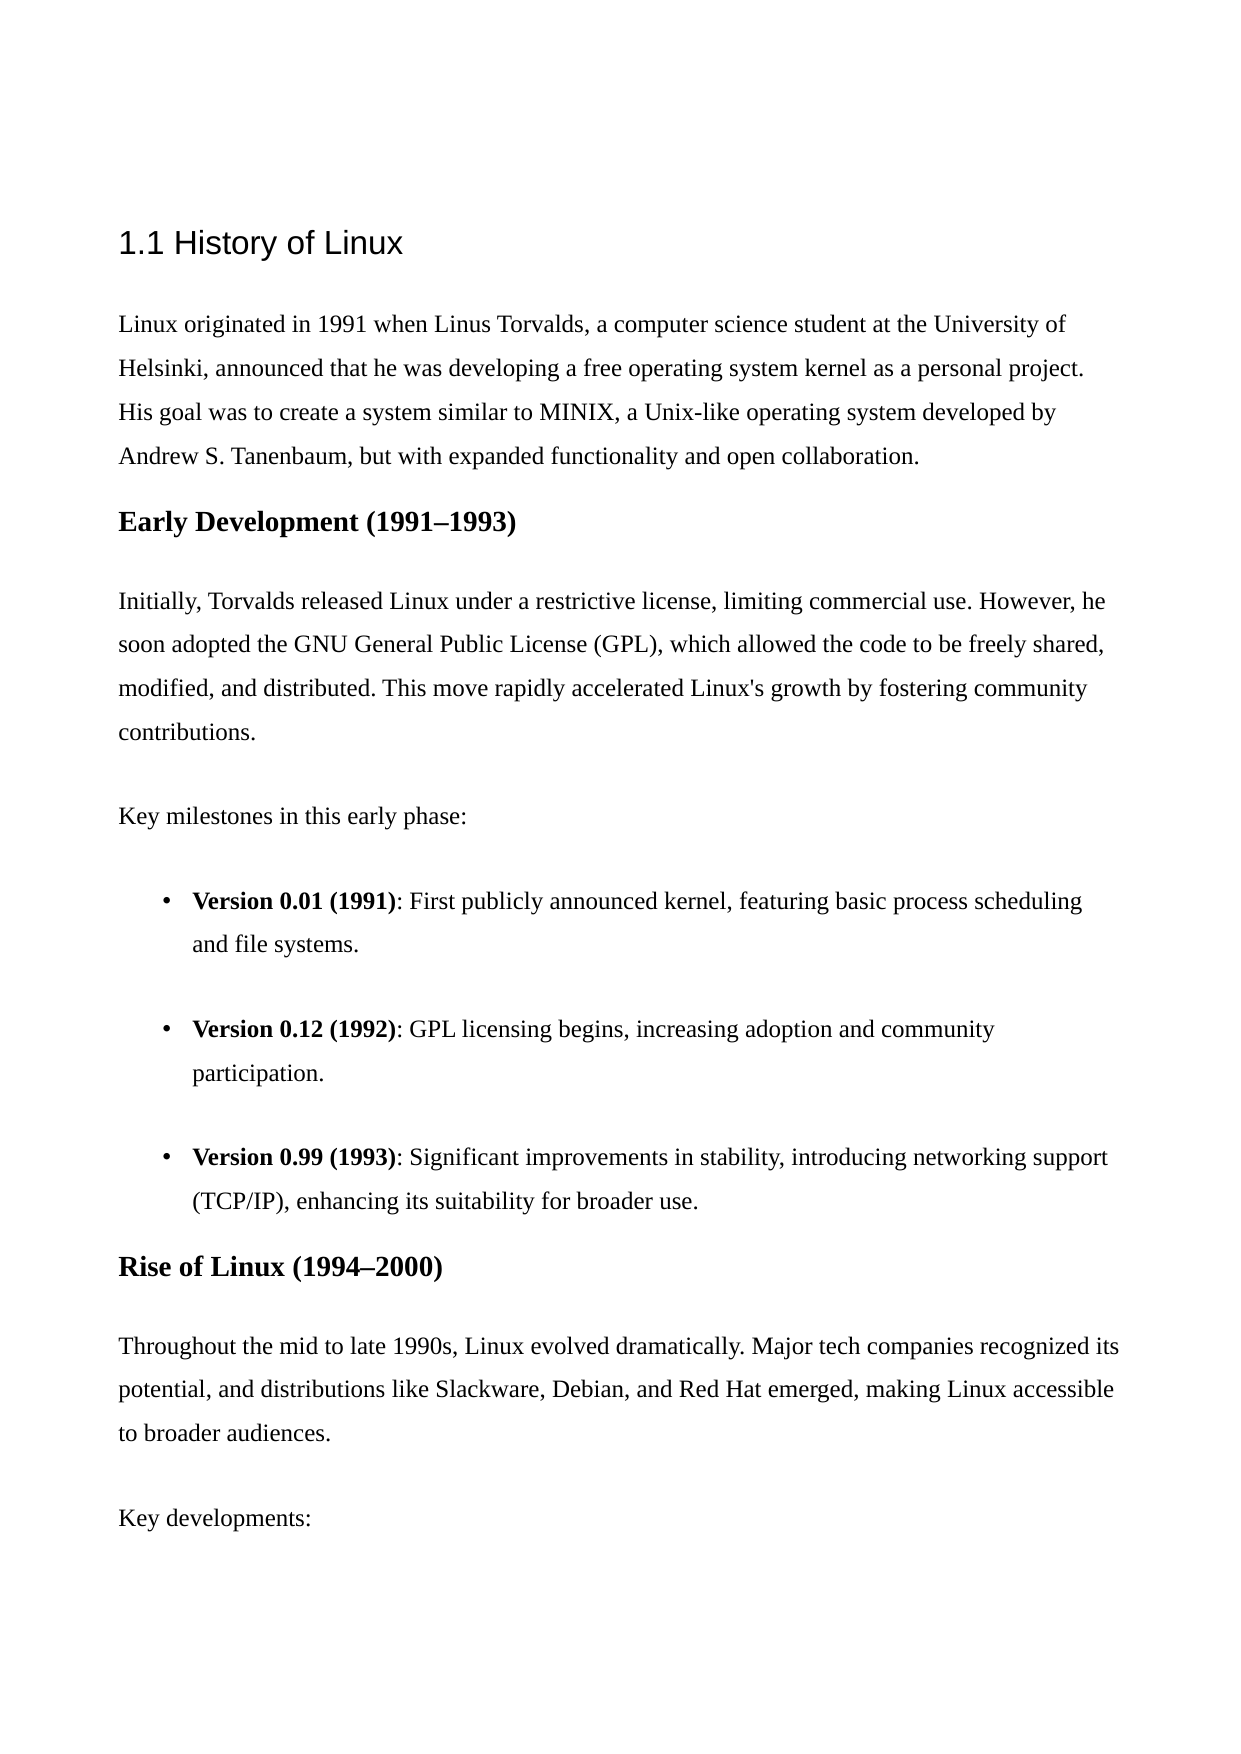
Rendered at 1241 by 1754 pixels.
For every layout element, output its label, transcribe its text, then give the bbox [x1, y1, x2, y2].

subtitle 1.1 History of Linux [118, 223, 1122, 262]
subtitle Early Development (1991–1993) [118, 504, 1122, 538]
text Throughout the mid to late 1990s, Linux evolved dramatically. Major tech companies recognized its potential, and distributions like Slackware, Debian, and Red Hat emerged, making Linux accessible to broader audiences. [118, 1316, 1122, 1447]
list Version 0.99 (1993): Significant improvements in stability, introducing networking support (TCP/IP), enhancing its suitability for broader use. [162, 1127, 1122, 1214]
text Initially, Torvalds released Linux under a restrictive license, limiting commercial use. However, he soon adopted the GNU General Public License (GPL), which allowed the code to be freely shared, modified, and distributed. This move rapidly accelerated Linux's growth by fostering community contributions. [118, 571, 1122, 746]
text Key milestones in this early phase: [118, 786, 1122, 830]
text Key developments: [118, 1488, 1122, 1531]
text Linux originated in 1991 when Linus Torvalds, a computer science student at the University of Helsinki, announced that he was developing a free operating system kernel as a personal project. His goal was to create a system similar to MINIX, a Unix-like operating system developed by Andrew S. Tanenbaum, but with expanded functionality and open collaboration. [118, 294, 1122, 469]
list Version 0.01 (1991): First publicly announced kernel, featuring basic process scheduling and file systems. [162, 871, 1122, 958]
list Version 0.12 (1992): GPL licensing begins, increasing adoption and community participation. [162, 999, 1122, 1086]
subtitle Rise of Linux (1994–2000) [118, 1249, 1122, 1283]
